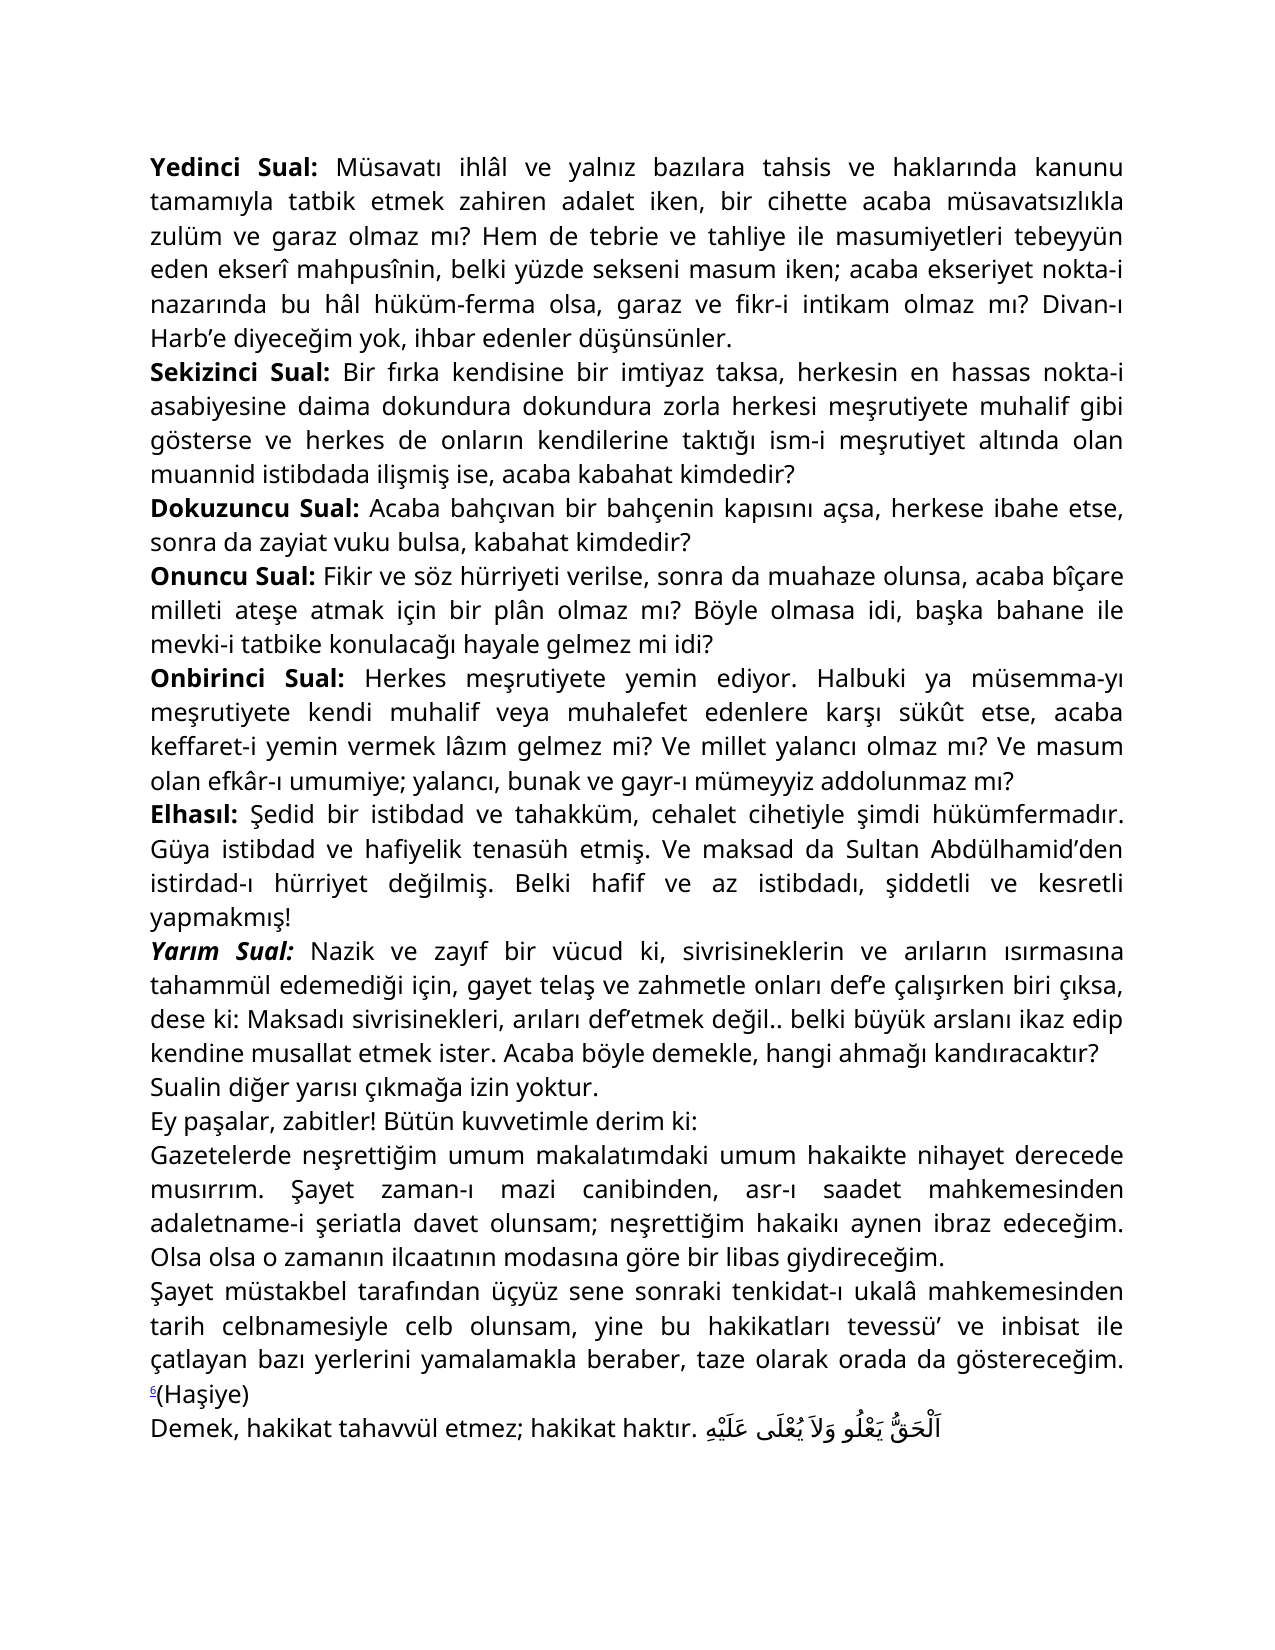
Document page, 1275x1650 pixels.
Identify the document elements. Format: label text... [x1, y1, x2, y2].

text Onbirinci Sual: Herkes meşrutiyete yemin ediyor. Halbuki ya müsemma-yı meşrutiyete kendi muhalif veya muhalefet edenlere karşı sükût etse, acaba keffaret-i yemin vermek lâzım gelmez mi? Ve millet yalancı olmaz mı? Ve masum olan efkâr-ı umumiye; yalancı, bunak ve gayr-ı mümeyyiz addolunmaz mı? [150, 661, 1125, 797]
text Gazetelerde neşrettiğim umum makalatımdaki umum hakaikte nihayet derecede musırrım. Şayet zaman-ı mazi canibinden, asr-ı saadet mahkemesinden adaletname-i şeriatla davet olunsam; neşrettiğim hakaikı aynen ibraz edeceğim. Olsa olsa o zamanın ilcaatının modasına göre bir libas giydireceğim. [150, 1138, 1125, 1274]
text Demek, hakikat tahavvül etmez; hakikat haktır. اَلْحَقُّ يَعْلُو وَلاَ يُعْلَى عَلَيْهِ [150, 1410, 1125, 1444]
text Dokuzuncu Sual: Acaba bahçıvan bir bahçenin kapısını açsa, herkese ibahe etse, sonra da zayiat vuku bulsa, kabahat kimdedir? [150, 491, 1125, 559]
text Ey paşalar, zabitler! Bütün kuvvetimle derim ki: [150, 1104, 1125, 1138]
text Onuncu Sual: Fikir ve söz hürriyeti verilse, sonra da muahaze olunsa, acaba bîçare milleti ateşe atmak için bir plân olmaz mı? Böyle olmasa idi, başka bahane ile mevki-i tatbike konulacağı hayale gelmez mi idi? [150, 559, 1125, 661]
text Sualin diğer yarısı çıkmağa izin yoktur. [150, 1070, 1125, 1104]
text Elhasıl: Şedid bir istibdad ve tahakküm, cehalet cihetiyle şimdi hükümfermadır. Güya istibdad ve hafiyelik tenasüh etmiş. Ve maksad da Sultan Abdülhamid’den istirdad-ı hürriyet değilmiş. Belki hafif ve az istibdadı, şiddetli ve kesretli yapmakmış! [150, 797, 1125, 933]
text Şayet müstakbel tarafından üçyüz sene sonraki tenkidat-ı ukalâ mahkemesinden tarih celbnamesiyle celb olunsam, yine bu hakikatları tevessü’ ve inbisat ile çatlayan bazı yerlerini yamalamakla beraber, taze olarak orada da göstereceğim. 6(Haşiye) [150, 1274, 1125, 1410]
text Yedinci Sual: Müsavatı ihlâl ve yalnız bazılara tahsis ve haklarında kanunu tamamıyla tatbik etmek zahiren adalet iken, bir cihette acaba müsavatsızlıkla zulüm ve garaz olmaz mı? Hem de tebrie ve tahliye ile masumiyetleri tebeyyün eden ekserî mahpusînin, belki yüzde sekseni masum iken; acaba ekseriyet nokta-i nazarında bu hâl hüküm-ferma olsa, garaz ve fikr-i intikam olmaz mı? Divan-ı Harb’e diyeceğim yok, ihbar edenler düşünsünler. [150, 150, 1125, 354]
text Sekizinci Sual: Bir fırka kendisine bir imtiyaz taksa, herkesin en hassas nokta-i asabiyesine daima dokundura dokundura zorla herkesi meşrutiyete muhalif gibi gösterse ve herkes de onların kendilerine taktığı ism-i meşrutiyet altında olan muannid istibdada ilişmiş ise, acaba kabahat kimdedir? [150, 354, 1125, 491]
text Yarım Sual: Nazik ve zayıf bir vücud ki, sivrisineklerin ve arıların ısırmasına tahammül edemediği için, gayet telaş ve zahmetle onları def’e çalışırken biri çıksa, dese ki: Maksadı sivrisinekleri, arıları def’etmek değil.. belki büyük arslanı ikaz edip kendine musallat etmek ister. Acaba böyle demekle, hangi ahmağı kandıracaktır? [150, 933, 1125, 1070]
